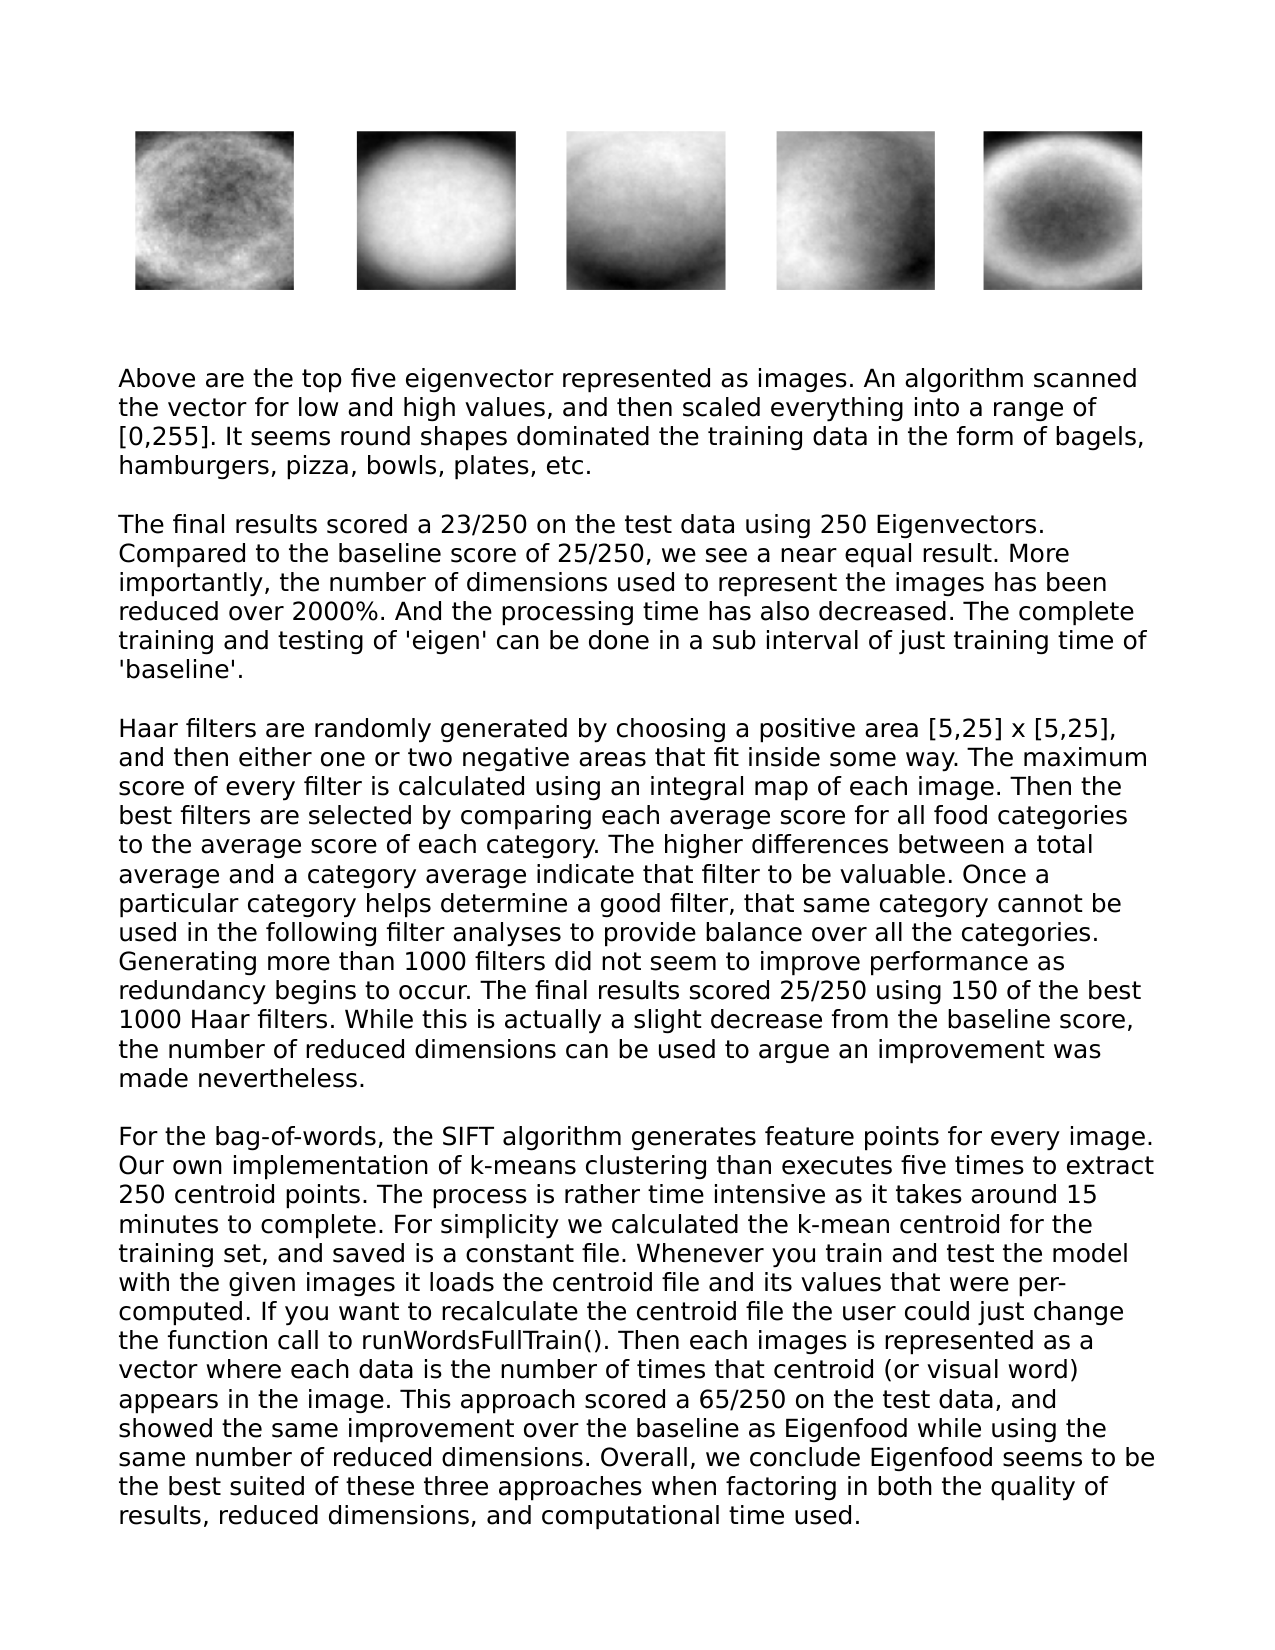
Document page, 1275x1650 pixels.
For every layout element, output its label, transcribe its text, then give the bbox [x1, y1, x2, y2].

text Above are the top five eigenvector represented as images. An algorithm scanned the vector for low and high values, and then scaled everything into a range of [0,255]. It seems round shapes dominated the training data in the form of bagels, hamburgers, pizza, bowls, plates, etc. [118, 364, 1157, 481]
picture [118, 118, 1157, 306]
text Haar filters are randomly generated by choosing a positive area [5,25] x [5,25], and then either one or two negative areas that fit inside some way. The maximum score of every filter is calculated using an integral map of each image. Then the best filters are selected by comparing each average score for all food categories to the average score of each category. The higher differences between a total average and a category average indicate that filter to be valuable. Once a particular category helps determine a good filter, that same category cannot be used in the following filter analyses to provide balance over all the categories. Generating more than 1000 filters did not seem to improve performance as redundancy begins to occur. The final results scored 25/250 using 150 of the best 1000 Haar filters. While this is actually a slight decrease from the baseline score, the number of reduced dimensions can be used to argue an improvement was made nevertheless. [118, 714, 1157, 1093]
text For the bag-of-words, the SIFT algorithm generates feature points for every image. Our own implementation of k-means clustering than executes five times to extract 250 centroid points. The process is rather time intensive as it takes around 15 minutes to complete. For simplicity we calculated the k-mean centroid for the training set, and saved is a constant file. Whenever you train and test the model with the given images it loads the centroid file and its values that were per-computed. If you want to recalculate the centroid file the user could just change the function call to runWordsFullTrain(). Then each images is represented as a vector where each data is the number of times that centroid (or visual word) appears in the image. This approach scored a 65/250 on the test data, and showed the same improvement over the baseline as Eigenfood while using the same number of reduced dimensions. Overall, we conclude Eigenfood seems to be the best suited of these three approaches when factoring in both the quality of results, reduced dimensions, and computational time used. [118, 1122, 1157, 1531]
text The final results scored a 23/250 on the test data using 250 Eigenvectors. Compared to the baseline score of 25/250, we see a near equal result. More importantly, the number of dimensions used to represent the images has been reduced over 2000%. And the processing time has also decreased. The complete training and testing of 'eigen' can be done in a sub interval of just training time of 'baseline'. [118, 510, 1157, 685]
